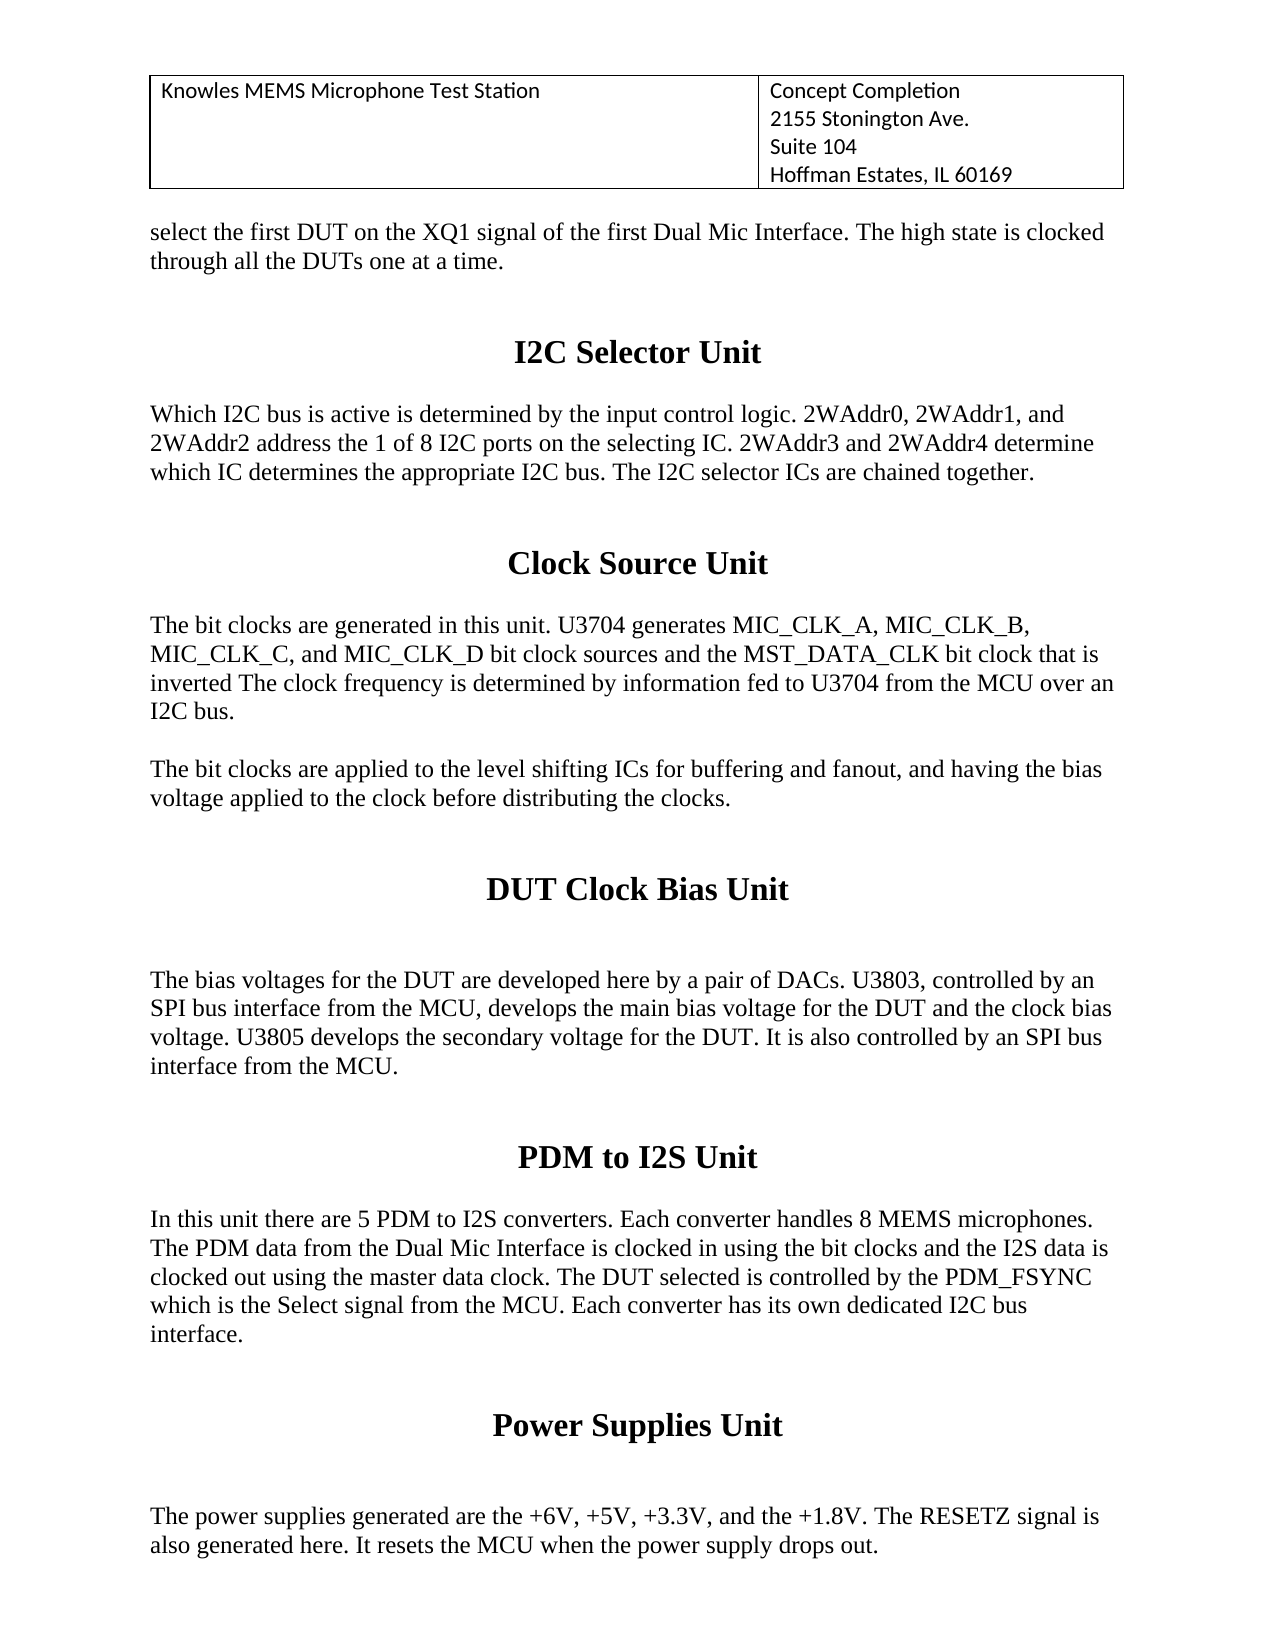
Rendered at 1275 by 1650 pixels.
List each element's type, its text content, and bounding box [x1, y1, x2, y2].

text The bit clocks are applied to the level shifting ICs for buffering and fanout, and having the bias voltage applied to the clock before distributing the clocks. [150, 754, 1125, 811]
text Power Supplies Unit [150, 1406, 1125, 1444]
text DUT Clock Bias Unit [150, 869, 1125, 907]
text Clock Source Unit [150, 543, 1125, 581]
text I2C Selector Unit [150, 332, 1125, 371]
text The bit clocks are generated in this unit. U3704 generates MIC_CLK_A, MIC_CLK_B, MIC_CLK_C, and MIC_CLK_D bit clock sources and the MST_DATA_CLK bit clock that is inverted The clock frequency is determined by information fed to U3704 from the MCU over an I2C bus. [150, 610, 1125, 725]
text PDM to I2S Unit [150, 1137, 1125, 1176]
text The power supplies generated are the +6V, +5V, +3.3V, and the +1.8V. The RESETZ signal is also generated here. It resets the MCU when the power supply drops out. [150, 1501, 1125, 1559]
text In this unit there are 5 PDM to I2S converters. Each converter handles 8 MEMS microphones. The PDM data from the Dual Mic Interface is clocked in using the bit clocks and the I2S data is clocked out using the master data clock. The DUT selected is controlled by the PDM_FSYNC which is the Select signal from the MCU. Each converter has its own dedicated I2C bus interface. [150, 1204, 1125, 1348]
text Which I2C bus is active is determined by the input control logic. 2WAddr0, 2WAddr1, and 2WAddr2 address the 1 of 8 I2C ports on the selecting IC. 2WAddr3 and 2WAddr4 determine which IC determines the appropriate I2C bus. The I2C selector ICs are chained together. [150, 399, 1125, 486]
text The bias voltages for the DUT are developed here by a pair of DACs. U3803, controlled by an SPI bus interface from the MCU, develops the main bias voltage for the DUT and the clock bias voltage. U3805 develops the secondary voltage for the DUT. It is also controlled by an SPI bus interface from the MCU. [150, 965, 1125, 1080]
text select the first DUT on the XQ1 signal of the first Dual Mic Interface. The high state is clocked through all the DUTs one at a time. [150, 217, 1125, 275]
